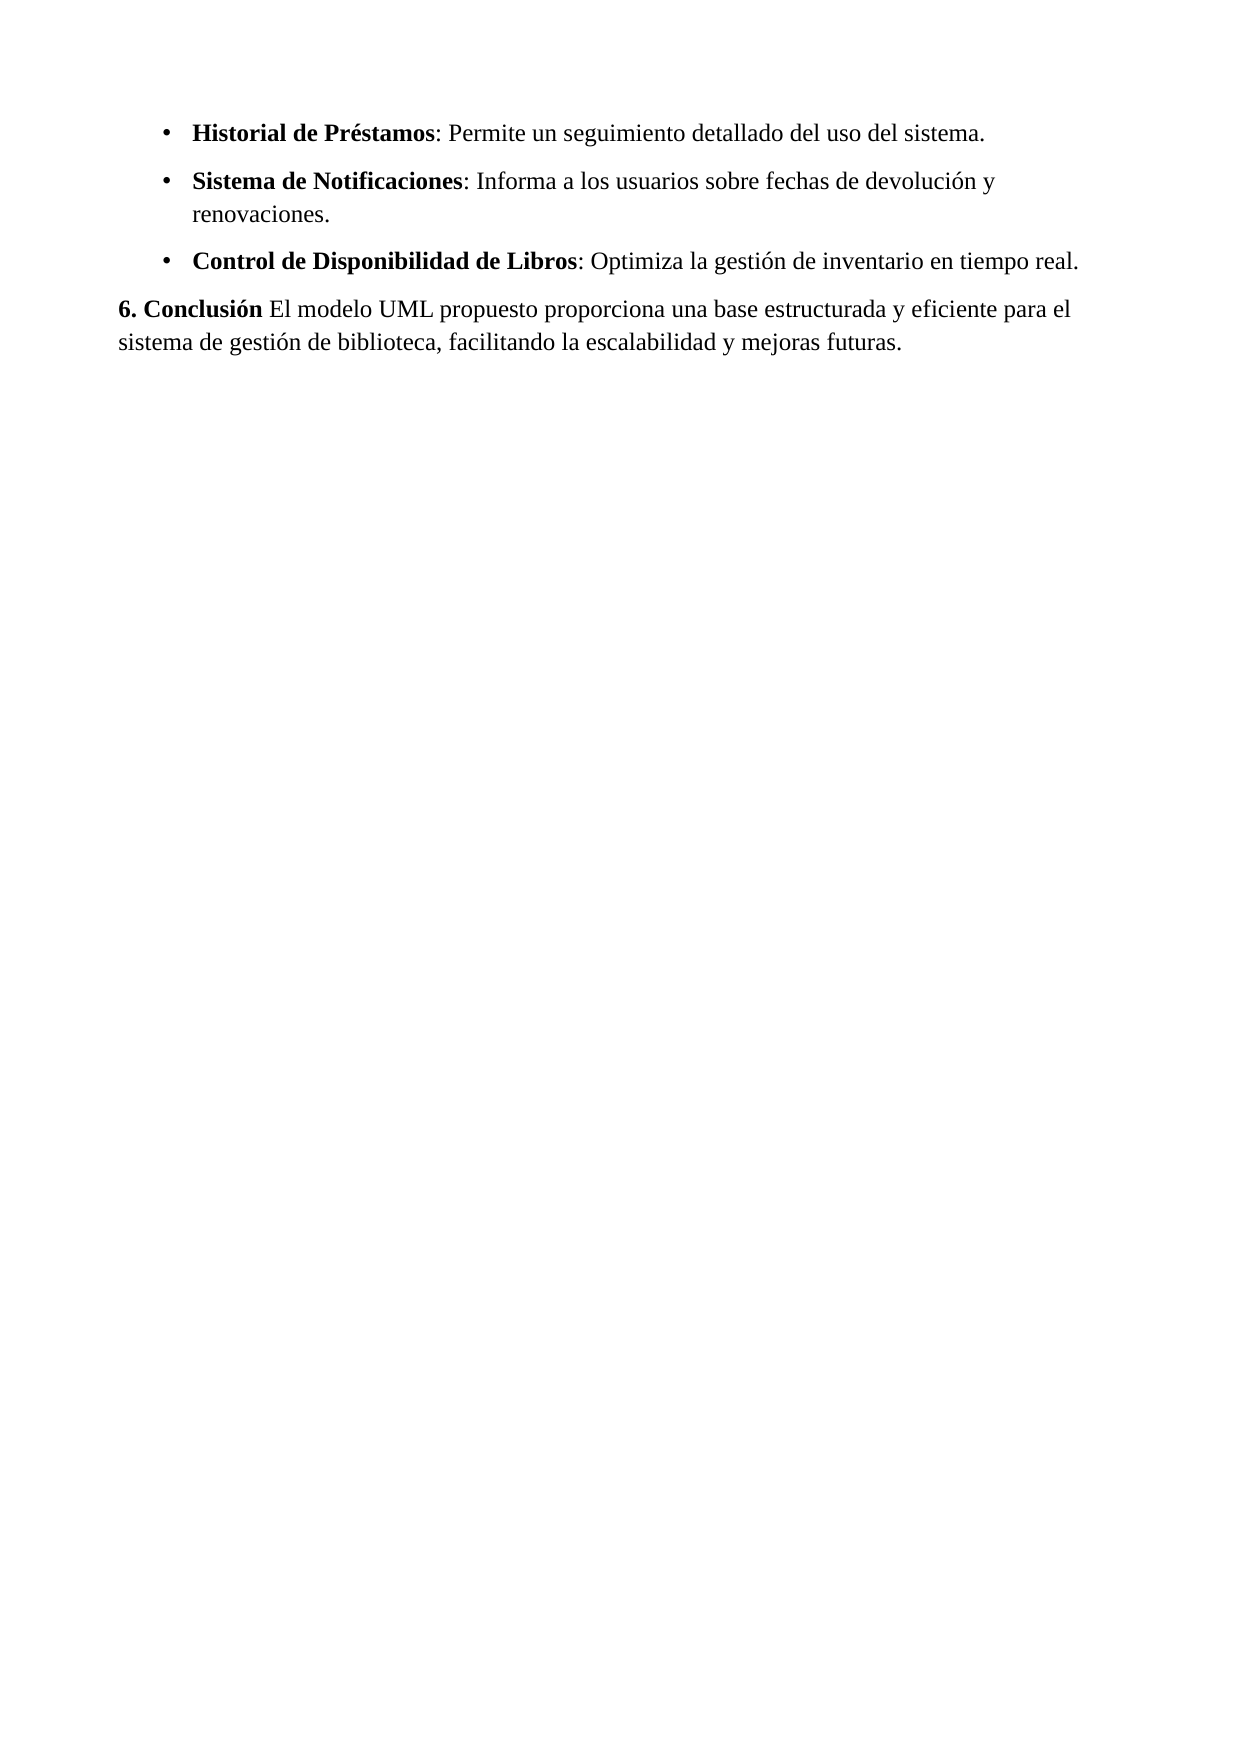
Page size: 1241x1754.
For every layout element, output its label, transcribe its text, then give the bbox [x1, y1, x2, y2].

list Sistema de Notificaciones: Informa a los usuarios sobre fechas de devolución y renovaciones. [162, 166, 1122, 227]
list Historial de Préstamos: Permite un seguimiento detallado del uso del sistema. [162, 118, 1122, 147]
list Control de Disponibilidad de Libros: Optimiza la gestión de inventario en tiempo real. [162, 246, 1122, 275]
text 6. Conclusión El modelo UML propuesto proporciona una base estructurada y eficiente para el sistema de gestión de biblioteca, facilitando la escalabilidad y mejoras futuras. [118, 294, 1122, 356]
